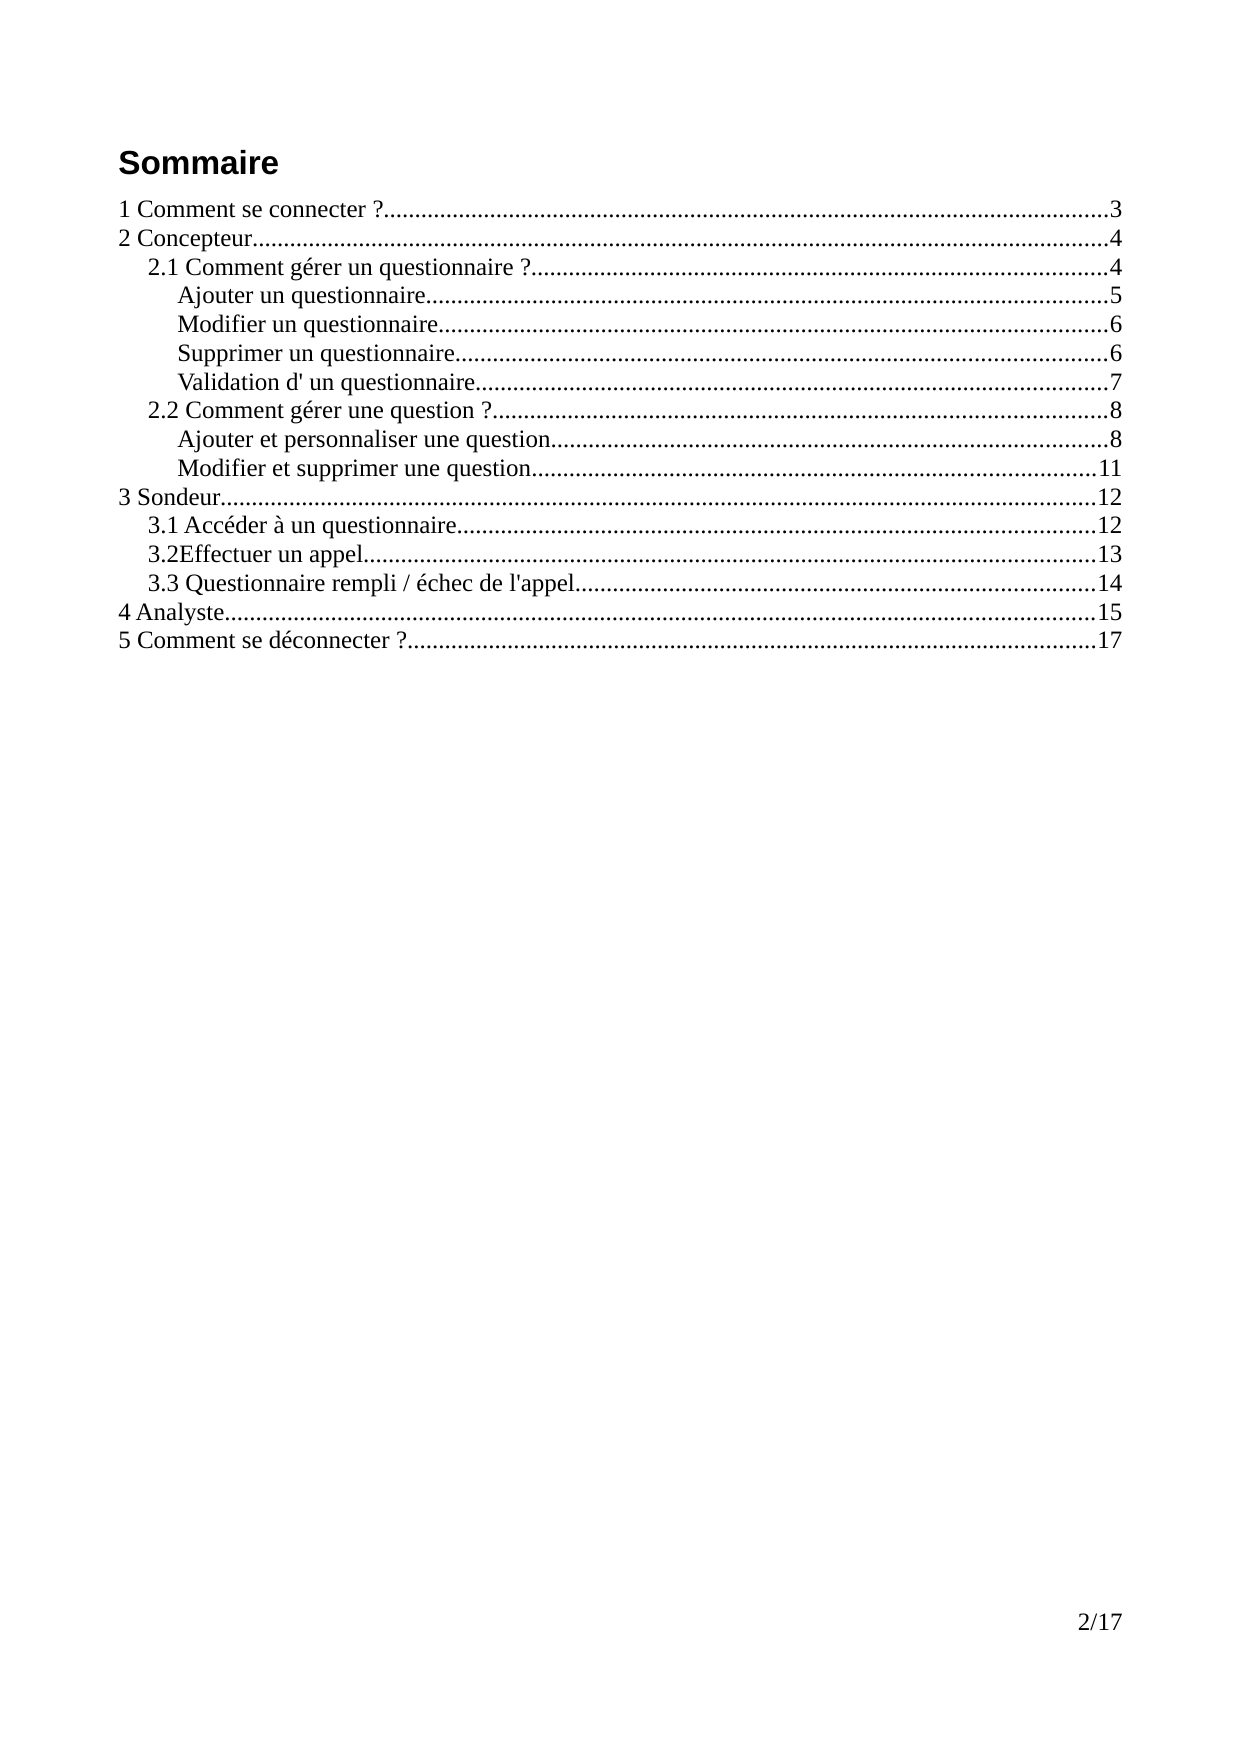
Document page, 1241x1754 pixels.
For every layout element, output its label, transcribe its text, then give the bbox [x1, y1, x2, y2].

text 5 Comment se déconnecter ? 17 [118, 625, 1122, 654]
text 3.1 Accéder à un questionnaire 12 [148, 510, 1122, 539]
text Modifier et supprimer une question 11 [177, 453, 1122, 482]
text 2.1 Comment gérer un questionnaire ? 4 [148, 252, 1122, 280]
text Ajouter un questionnaire 5 [177, 280, 1122, 309]
text 2 Concepteur 4 [118, 223, 1122, 252]
text Modifier un questionnaire 6 [177, 309, 1122, 338]
text 4 Analyste 15 [118, 597, 1122, 625]
text Supprimer un questionnaire 6 [177, 338, 1122, 367]
text 3.3 Questionnaire rempli / échec de l'appel 14 [148, 568, 1122, 597]
text 1 Comment se connecter ? 3 [118, 194, 1122, 223]
text 3.2Effectuer un appel 13 [148, 539, 1122, 568]
subtitle Sommaire [118, 143, 1122, 182]
text Validation d' un questionnaire 7 [177, 367, 1122, 395]
text Ajouter et personnaliser une question 8 [177, 424, 1122, 453]
text 3 Sondeur 12 [118, 482, 1122, 510]
text 2.2 Comment gérer une question ? 8 [148, 395, 1122, 424]
